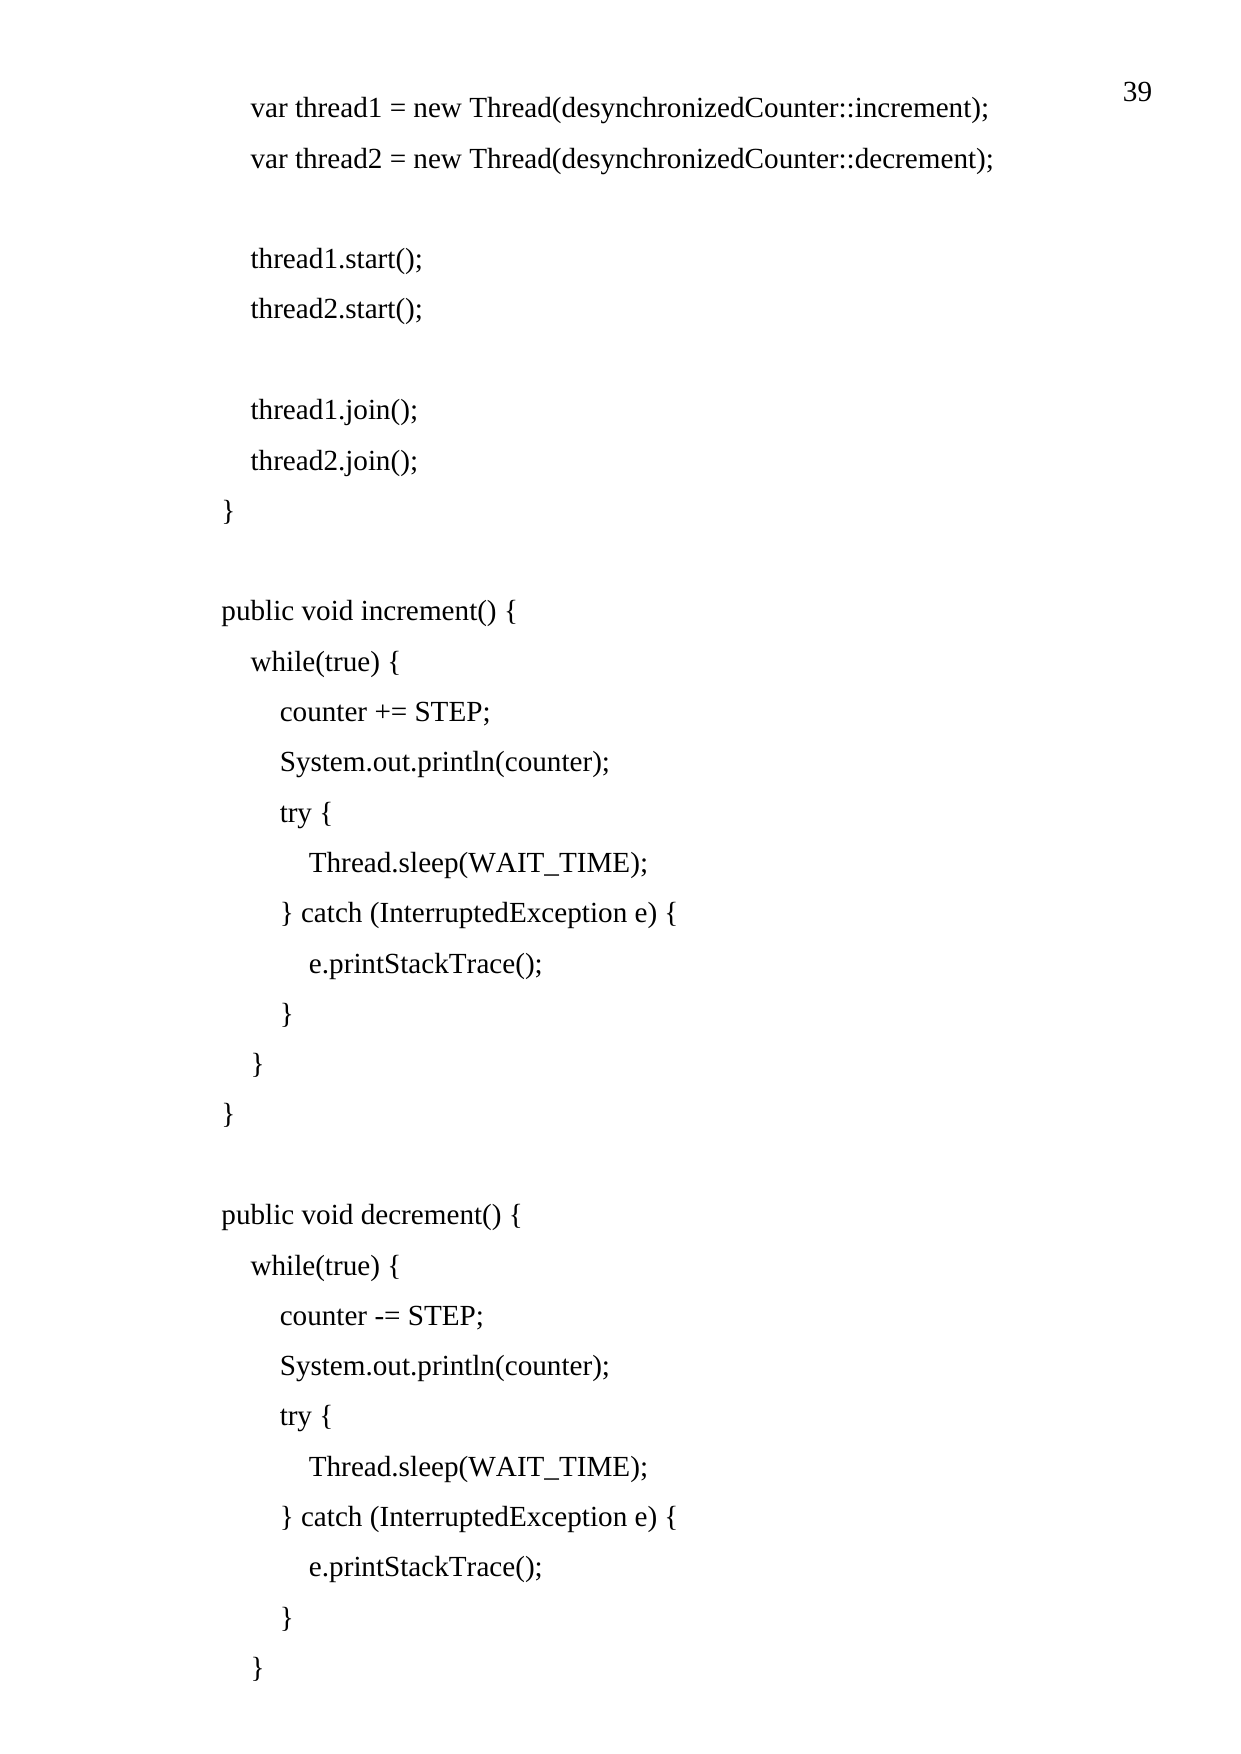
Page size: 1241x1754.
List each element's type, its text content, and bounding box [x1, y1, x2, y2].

text } [118, 1046, 1122, 1080]
text public void decrement() { [118, 1197, 1122, 1231]
text e.printStackTrace(); [118, 946, 1122, 979]
text } [118, 1600, 1122, 1633]
text } catch (InterruptedException e) { [118, 895, 1122, 929]
text thread1.join(); [118, 392, 1122, 426]
text Thread.sleep(WAIT_TIME); [118, 1449, 1122, 1482]
text System.out.println(counter); [118, 1348, 1122, 1382]
text var thread2 = new Thread(desynchronizedCounter::decrement); [118, 141, 1122, 174]
text } catch (InterruptedException e) { [118, 1499, 1122, 1533]
text counter -= STEP; [118, 1298, 1122, 1331]
text counter += STEP; [118, 694, 1122, 728]
text } [118, 1650, 1122, 1684]
text Thread.sleep(WAIT_TIME); [118, 845, 1122, 879]
text } [118, 1097, 1122, 1130]
text System.out.println(counter); [118, 744, 1122, 778]
text while(true) { [118, 644, 1122, 677]
text var thread1 = new Thread(desynchronizedCounter::increment); [118, 90, 1122, 124]
text } [118, 493, 1122, 526]
text } [118, 996, 1122, 1029]
text thread2.start(); [118, 292, 1122, 325]
text try { [118, 1398, 1122, 1432]
text e.printStackTrace(); [118, 1549, 1122, 1583]
text public void increment() { [118, 593, 1122, 627]
text while(true) { [118, 1248, 1122, 1281]
text thread2.join(); [118, 443, 1122, 476]
text try { [118, 795, 1122, 828]
text thread1.start(); [118, 241, 1122, 275]
